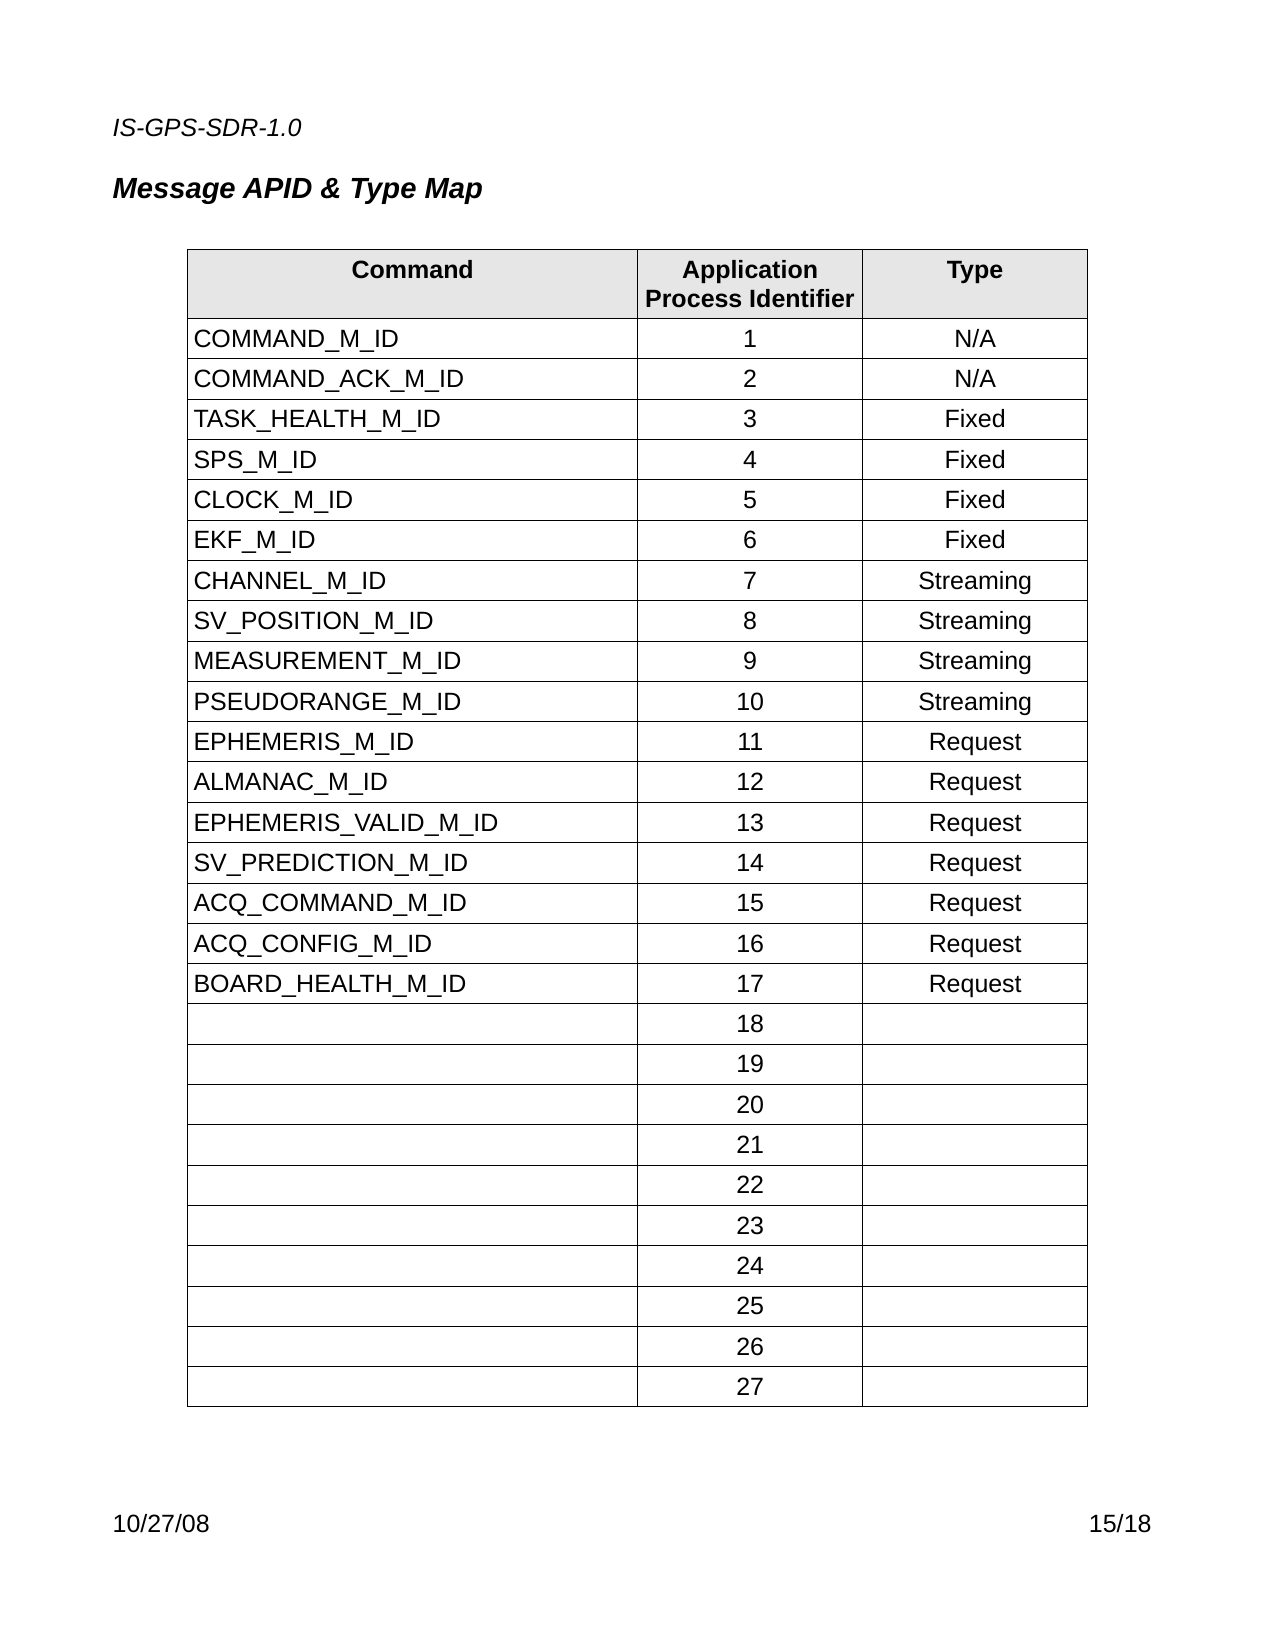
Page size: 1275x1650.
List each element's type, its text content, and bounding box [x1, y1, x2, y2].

table_cell 14 [638, 843, 862, 882]
table_cell SV_PREDICTION_M_ID [188, 843, 637, 882]
table_header Command [188, 250, 637, 318]
table_cell 22 [638, 1166, 862, 1205]
table_cell 5 [638, 480, 862, 519]
table_cell 19 [638, 1045, 862, 1084]
table_cell [188, 1085, 637, 1124]
table_cell Streaming [863, 642, 1087, 681]
table_cell SPS_M_ID [188, 440, 637, 479]
table_cell Request [863, 924, 1087, 963]
table_cell 25 [638, 1287, 862, 1326]
table_cell [863, 1004, 1087, 1044]
table_cell 4 [638, 440, 862, 479]
table_cell Request [863, 964, 1087, 1003]
table_cell Streaming [863, 561, 1087, 600]
table_cell Fixed [863, 480, 1087, 519]
table_cell 27 [638, 1367, 862, 1406]
table_cell COMMAND_M_ID [188, 319, 637, 358]
table_cell [188, 1045, 637, 1084]
table_cell [188, 1367, 637, 1406]
table_cell [863, 1246, 1087, 1286]
table_cell Request [863, 803, 1087, 842]
table_cell 18 [638, 1004, 862, 1044]
table_cell 11 [638, 722, 862, 761]
table_cell Request [863, 762, 1087, 802]
table_cell Streaming [863, 601, 1087, 641]
table_cell [863, 1085, 1087, 1124]
table_cell TASK_HEALTH_M_ID [188, 400, 637, 439]
table_cell [863, 1206, 1087, 1245]
table_cell [188, 1246, 637, 1286]
table_cell CLOCK_M_ID [188, 480, 637, 519]
table_cell 8 [638, 601, 862, 641]
table_cell Fixed [863, 521, 1087, 560]
table_cell 16 [638, 924, 862, 963]
table_cell 26 [638, 1327, 862, 1366]
table_cell 17 [638, 964, 862, 1003]
table_cell BOARD_HEALTH_M_ID [188, 964, 637, 1003]
table_cell Request [863, 722, 1087, 761]
table_cell [863, 1327, 1087, 1366]
table_cell PSEUDORANGE_M_ID [188, 682, 637, 721]
table_cell [188, 1125, 637, 1164]
table_cell 3 [638, 400, 862, 439]
table_cell MEASUREMENT_M_ID [188, 642, 637, 681]
table_cell N/A [863, 359, 1087, 399]
table_cell [863, 1367, 1087, 1406]
table_header Application Process Identifier [638, 250, 862, 318]
table_cell [863, 1125, 1087, 1164]
table_cell 23 [638, 1206, 862, 1245]
table_cell 2 [638, 359, 862, 399]
table_cell 9 [638, 642, 862, 681]
table_header Type [863, 250, 1087, 318]
table_cell [188, 1004, 637, 1044]
table_cell Request [863, 884, 1087, 923]
table_cell 13 [638, 803, 862, 842]
table_cell SV_POSITION_M_ID [188, 601, 637, 641]
table_cell Streaming [863, 682, 1087, 721]
table_cell [863, 1166, 1087, 1205]
table_cell ACQ_COMMAND_M_ID [188, 884, 637, 923]
subtitle Message APID & Type Map [112, 171, 1162, 205]
table_cell 10 [638, 682, 862, 721]
table_cell [188, 1206, 637, 1245]
table_cell Fixed [863, 440, 1087, 479]
table_cell Request [863, 843, 1087, 882]
table_cell 24 [638, 1246, 862, 1286]
table_cell [188, 1327, 637, 1366]
table_cell [188, 1287, 637, 1326]
table_cell 21 [638, 1125, 862, 1164]
table_cell EPHEMERIS_VALID_M_ID [188, 803, 637, 842]
table_cell 12 [638, 762, 862, 802]
table_cell N/A [863, 319, 1087, 358]
table_cell CHANNEL_M_ID [188, 561, 637, 600]
table_cell ALMANAC_M_ID [188, 762, 637, 802]
table_cell EKF_M_ID [188, 521, 637, 560]
table_cell 6 [638, 521, 862, 560]
table_cell [863, 1045, 1087, 1084]
table_cell EPHEMERIS_M_ID [188, 722, 637, 761]
table_cell 1 [638, 319, 862, 358]
table_cell ACQ_CONFIG_M_ID [188, 924, 637, 963]
table_cell 15 [638, 884, 862, 923]
table_cell Fixed [863, 400, 1087, 439]
table_cell [863, 1287, 1087, 1326]
table_cell [188, 1166, 637, 1205]
table_cell COMMAND_ACK_M_ID [188, 359, 637, 399]
table_cell 7 [638, 561, 862, 600]
table_cell 20 [638, 1085, 862, 1124]
